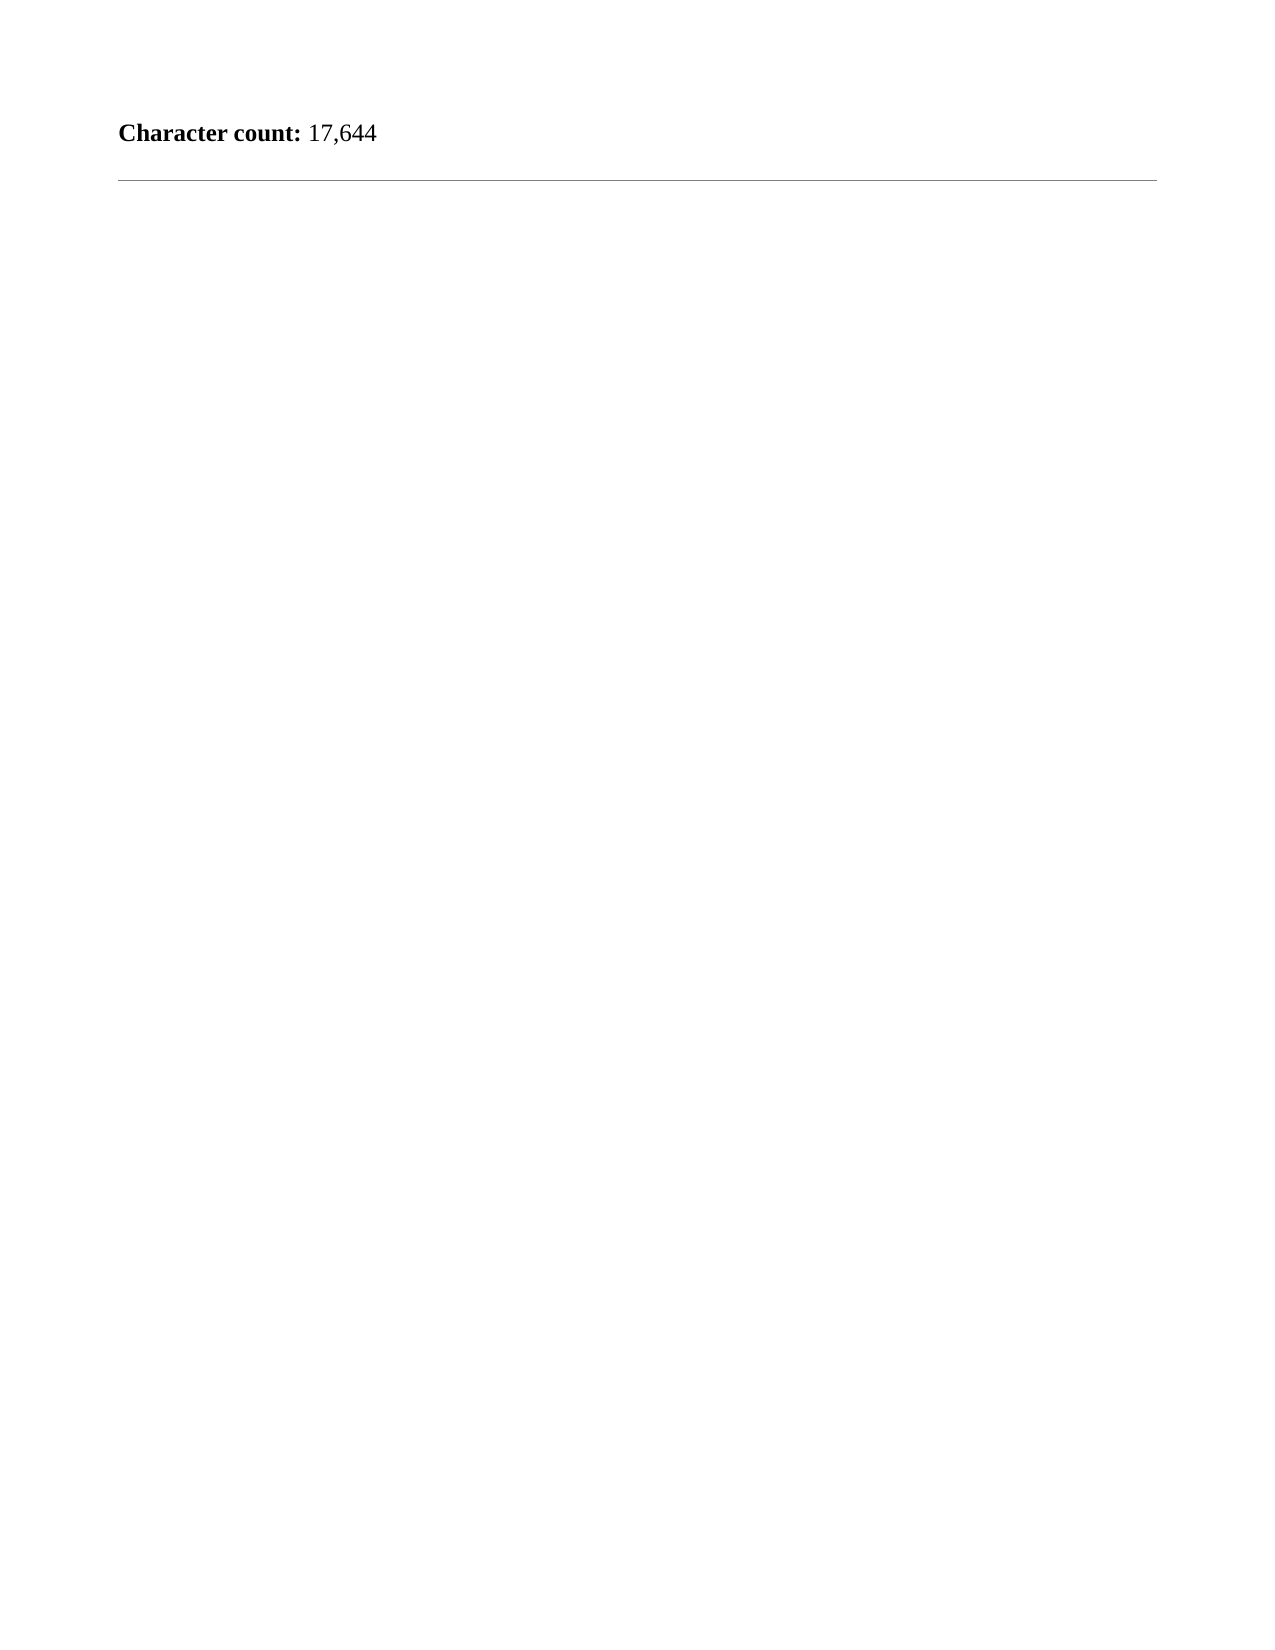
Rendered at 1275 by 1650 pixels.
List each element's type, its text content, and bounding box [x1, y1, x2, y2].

text Character count: 17,644 [118, 118, 1157, 147]
